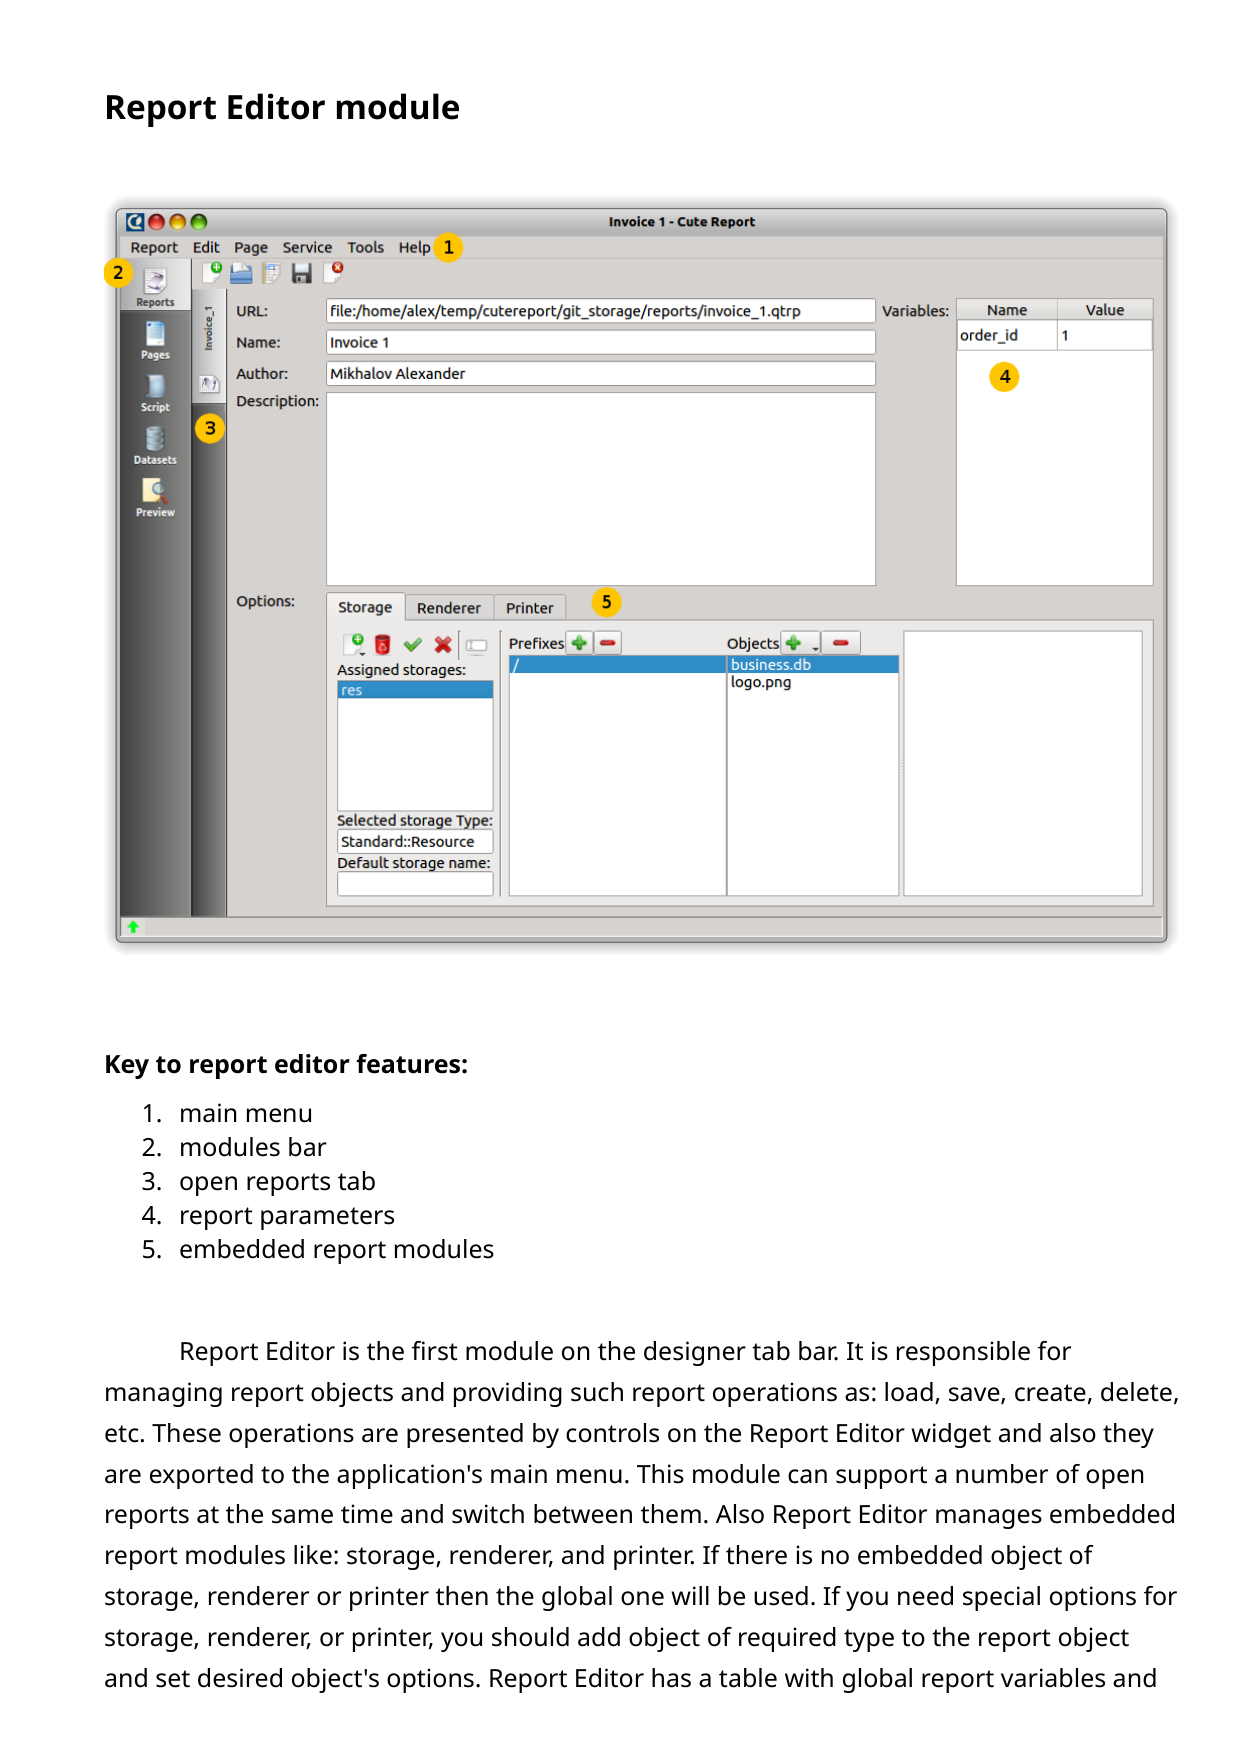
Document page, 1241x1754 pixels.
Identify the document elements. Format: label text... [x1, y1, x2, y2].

text Key to report editor features: [104, 1046, 1181, 1080]
text Report Editor is the first module on the designer tab bar. It is responsible for managing report objects and providing such report operations as: load, save, create, delete, etc. These operations are presented by controls on the Report Editor widget and also they are exported to the application's main menu. This module can support a number of open reports at the same time and switch between them. Also Report Editor manages embedded report modules like: storage, renderer, and printer. If there is no embedded object of storage, renderer or printer then the global one will be used. If you need special options for storage, renderer, or printer, you should add object of required type to the report object and set desired object's options. Report Editor has a table with global report variables and [104, 1334, 1181, 1694]
list modules bar [141, 1129, 1181, 1163]
list embedded report modules [141, 1232, 1181, 1266]
subtitle Report Editor module [104, 83, 1181, 129]
list report parameters [141, 1198, 1181, 1232]
list main menu [141, 1095, 1181, 1129]
picture [103, 195, 1181, 955]
list open reports tab [141, 1163, 1181, 1198]
